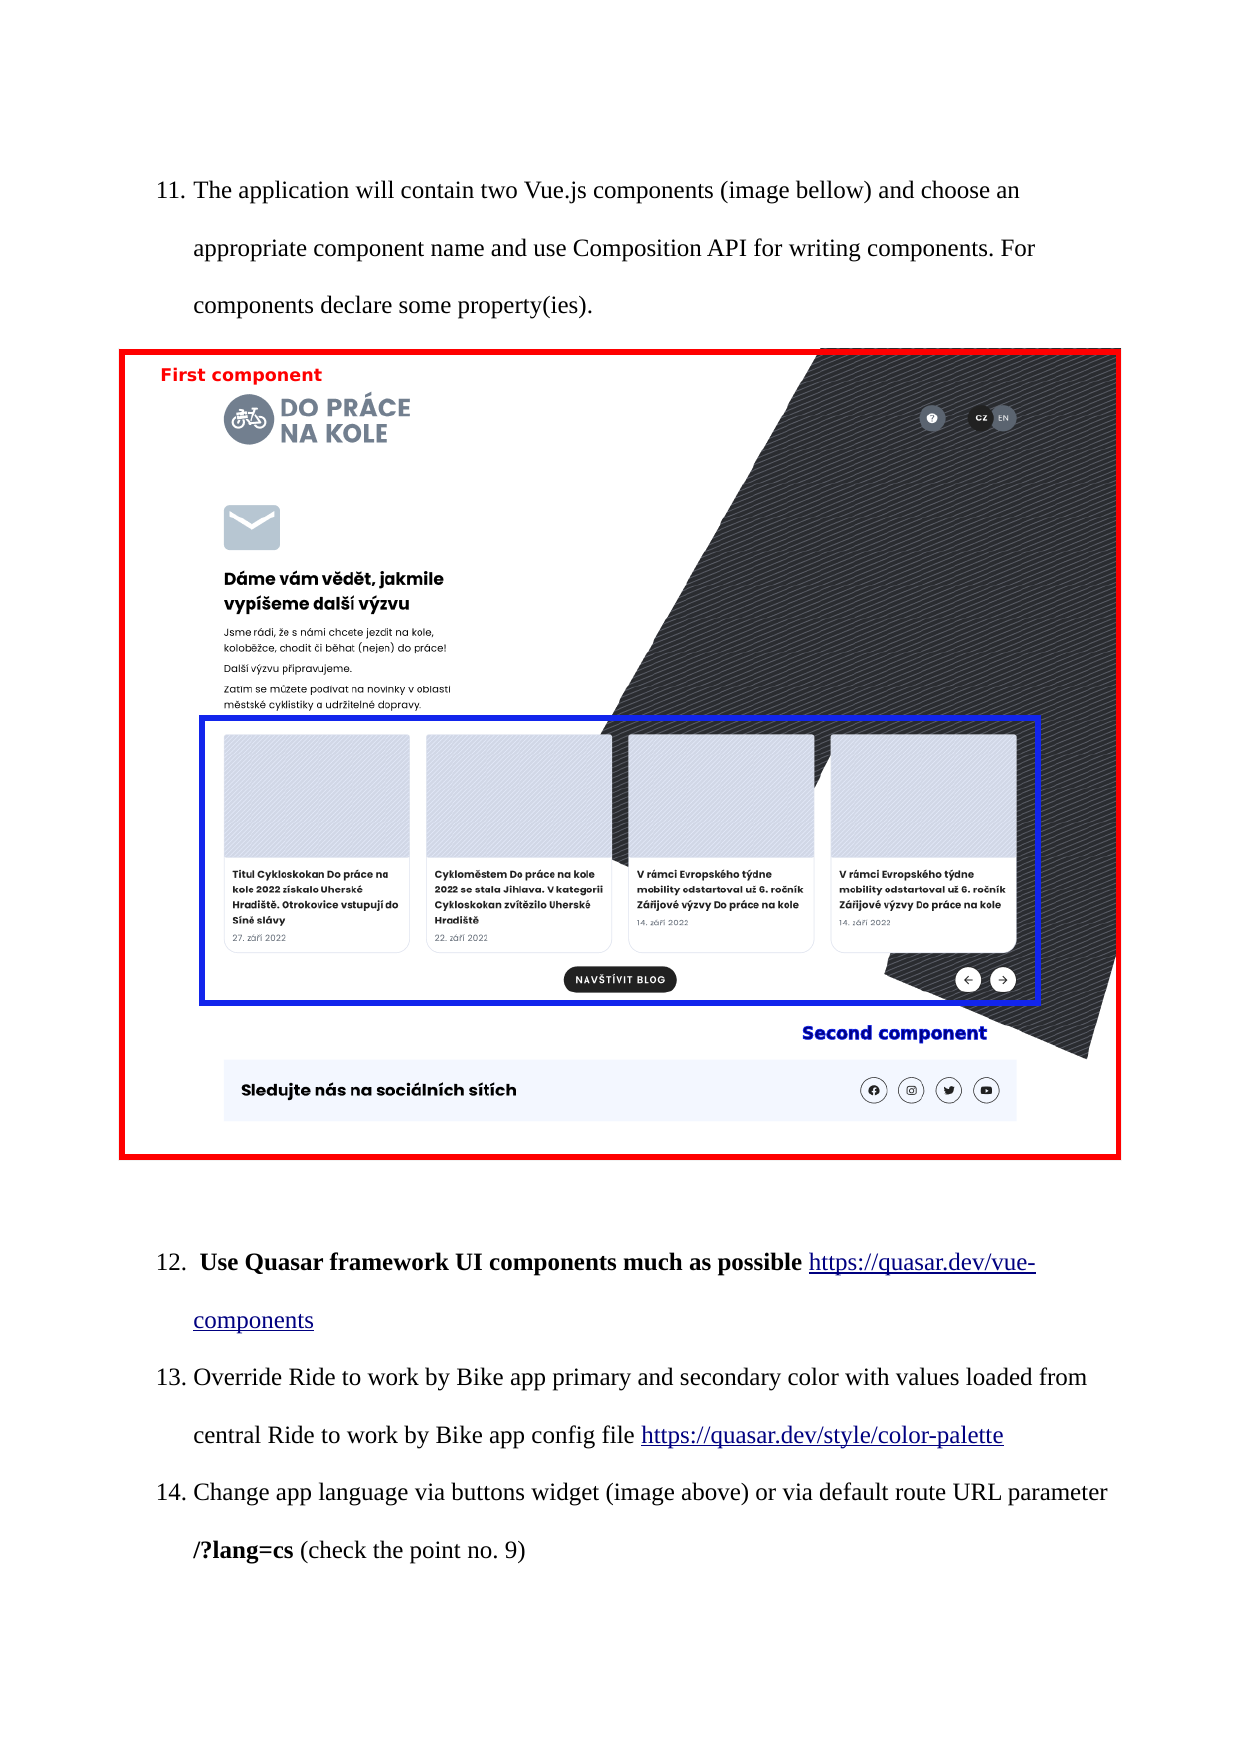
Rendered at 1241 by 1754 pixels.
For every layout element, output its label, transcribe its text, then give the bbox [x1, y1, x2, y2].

list Change app language via buttons widget (image above) or via default route URL parameter /?lang=cs (check the point no. 9) [156, 1477, 1122, 1563]
list The application will contain two Vue.js components (image bellow) and choose an appropriate component name and use Composition API for writing components. For components declare some property(ies). [156, 176, 1122, 319]
list Override Ride to work by Bike app primary and secondary color with values loaded from central Ride to work by Bike app config file https://quasar.dev/style/color-palette [156, 1362, 1122, 1448]
list Use Quasar framework UI components much as possible https://quasar.dev/vue-components [156, 1247, 1122, 1333]
